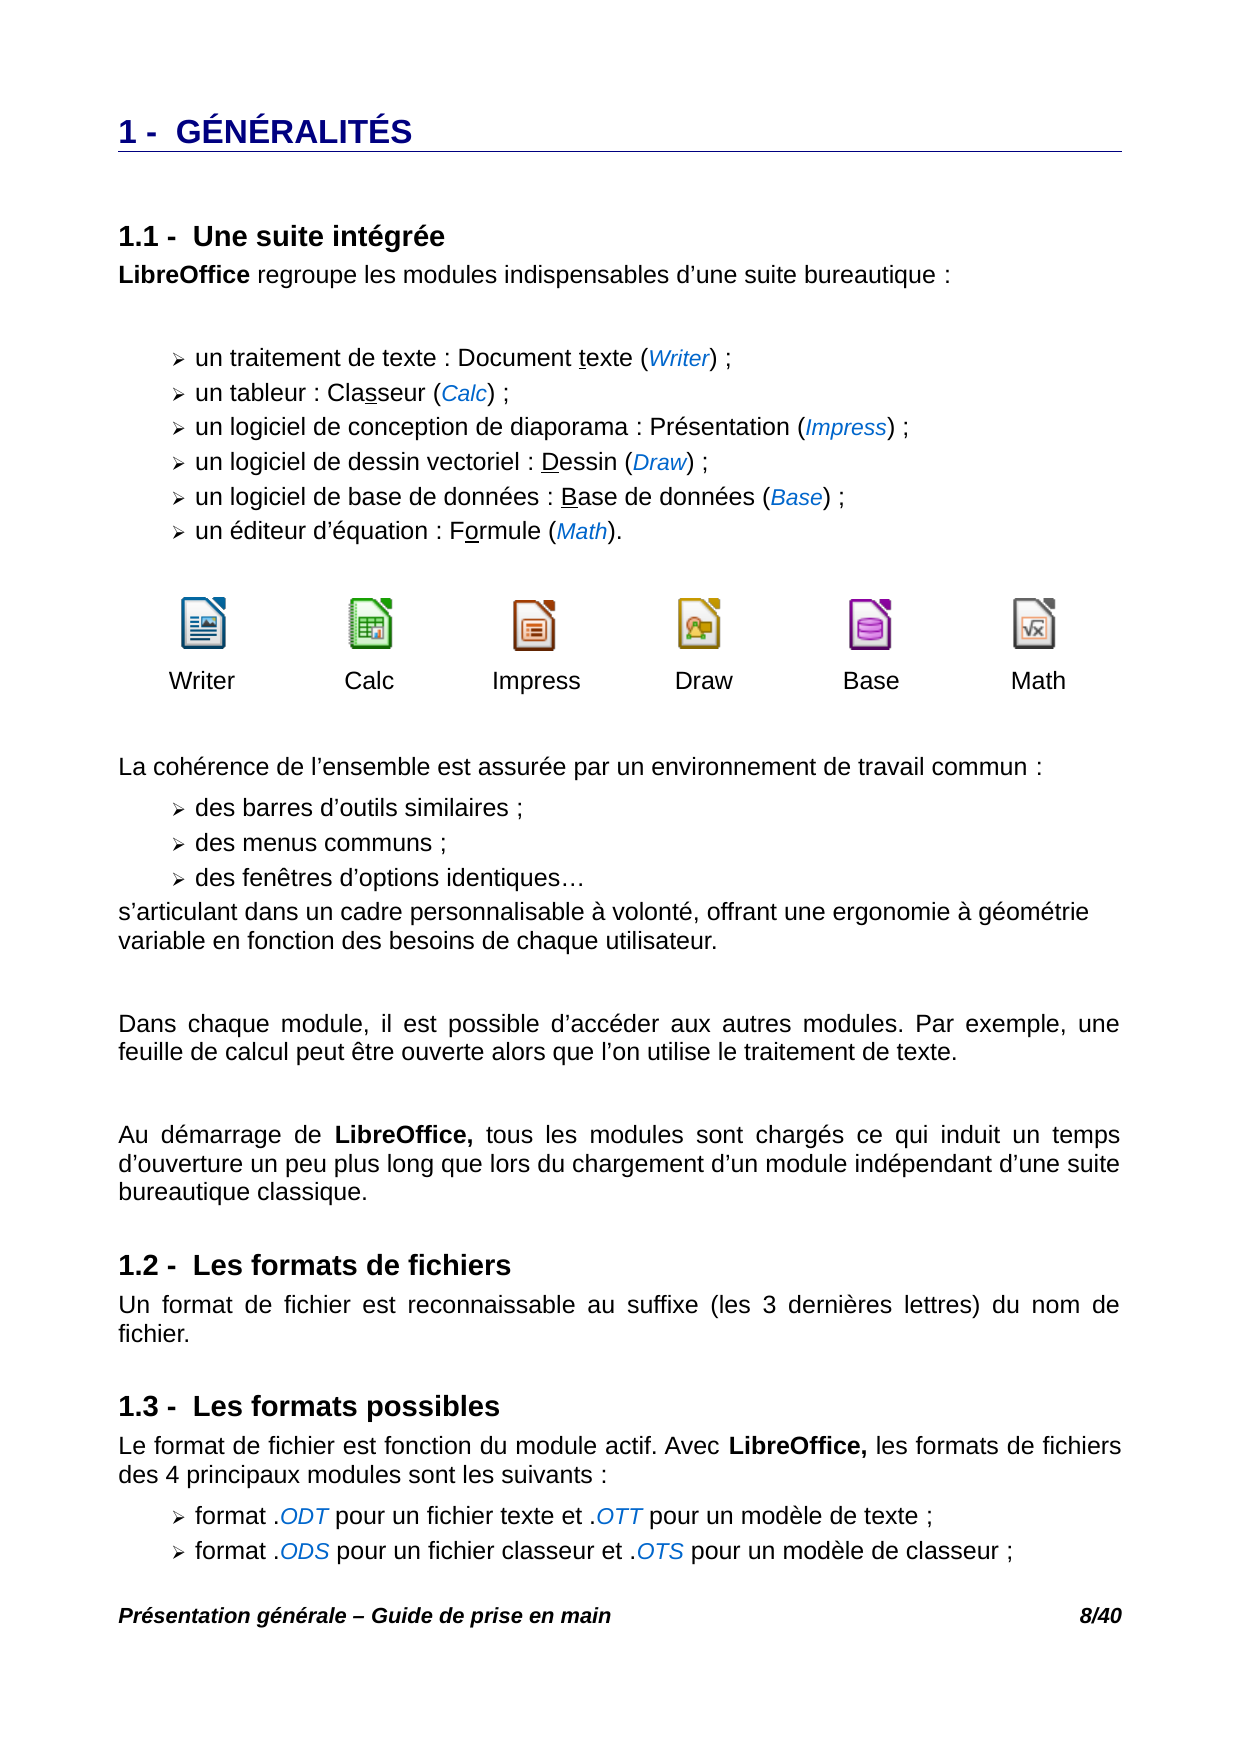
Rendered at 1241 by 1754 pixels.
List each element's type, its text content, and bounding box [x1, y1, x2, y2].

text s’articulant dans un cadre personnalisable à volonté, offrant une ergonomie à géométrie variable en fonction des besoins de chaque utilisateur. [118, 897, 1122, 955]
text Dans chaque module, il est possible d’accéder aux autres modules. Par exemple, une feuille de calcul peut être ouverte alors que l’on utilise le traitement de texte. [118, 1008, 1122, 1066]
picture [845, 599, 895, 650]
text Le format de fichier est fonction du module actif. Avec LibreOffice, les formats de fichiers des 4 principaux modules sont les suivants : [118, 1431, 1122, 1488]
text LibreOffice regroupe les modules indispensables d’une suite bureautique : [118, 260, 1122, 289]
list format .ODS pour un fichier classeur et .OTS pour un modèle de classeur ; [171, 1536, 1122, 1564]
subtitle Une suite intégrée [118, 219, 1122, 252]
table_cell Math [955, 651, 1122, 711]
list un logiciel de dessin vectoriel : Dessin (Draw) ; [171, 447, 1122, 476]
picture [347, 598, 397, 649]
table_cell Calc [285, 651, 453, 711]
list un logiciel de base de données : Base de données (Base) ; [171, 482, 1122, 510]
picture [509, 600, 560, 651]
list des fenêtres d’options identiques… [171, 863, 1122, 891]
text Au démarrage de LibreOffice, tous les modules sont chargés ce qui induit un temps d’ouverture un peu plus long que lors du chargement d’un module indépendant d’une suite bureautique classique. [118, 1120, 1122, 1206]
subtitle Les formats de fichiers [118, 1248, 1122, 1282]
table_cell Base [788, 651, 955, 711]
table_header [620, 592, 787, 651]
subtitle Les formats possibles [118, 1389, 1122, 1423]
table_cell Draw [620, 651, 787, 711]
list un tableur : Classeur (Calc) ; [171, 378, 1122, 406]
list des barres d’outils similaires ; [171, 793, 1122, 822]
list un traitement de texte : Document texte (Writer) ; [171, 343, 1122, 372]
table_header [788, 592, 955, 651]
table_header [955, 592, 1122, 651]
text La cohérence de l’ensemble est assurée par un environnement de travail commun : [118, 752, 1122, 781]
table_header [285, 592, 453, 651]
table_header [118, 592, 285, 651]
list un logiciel de conception de diaporama : Présentation (Impress) ; [171, 412, 1122, 441]
list des menus communs ; [171, 828, 1122, 857]
picture [177, 597, 229, 649]
table_cell Impress [453, 651, 620, 711]
picture [1009, 598, 1060, 649]
picture [674, 598, 725, 649]
table_cell Writer [118, 651, 285, 711]
list un éditeur d’équation : Formule (Math). [171, 516, 1122, 545]
list format .ODT pour un fichier texte et .OTT pour un modèle de texte ; [171, 1501, 1122, 1530]
table_header [453, 592, 620, 651]
text Un format de fichier est reconnaissable au suffixe (les 3 dernières lettres) du nom de fichier. [118, 1290, 1122, 1347]
subtitle GÉNÉRALITÉS [118, 112, 1122, 151]
